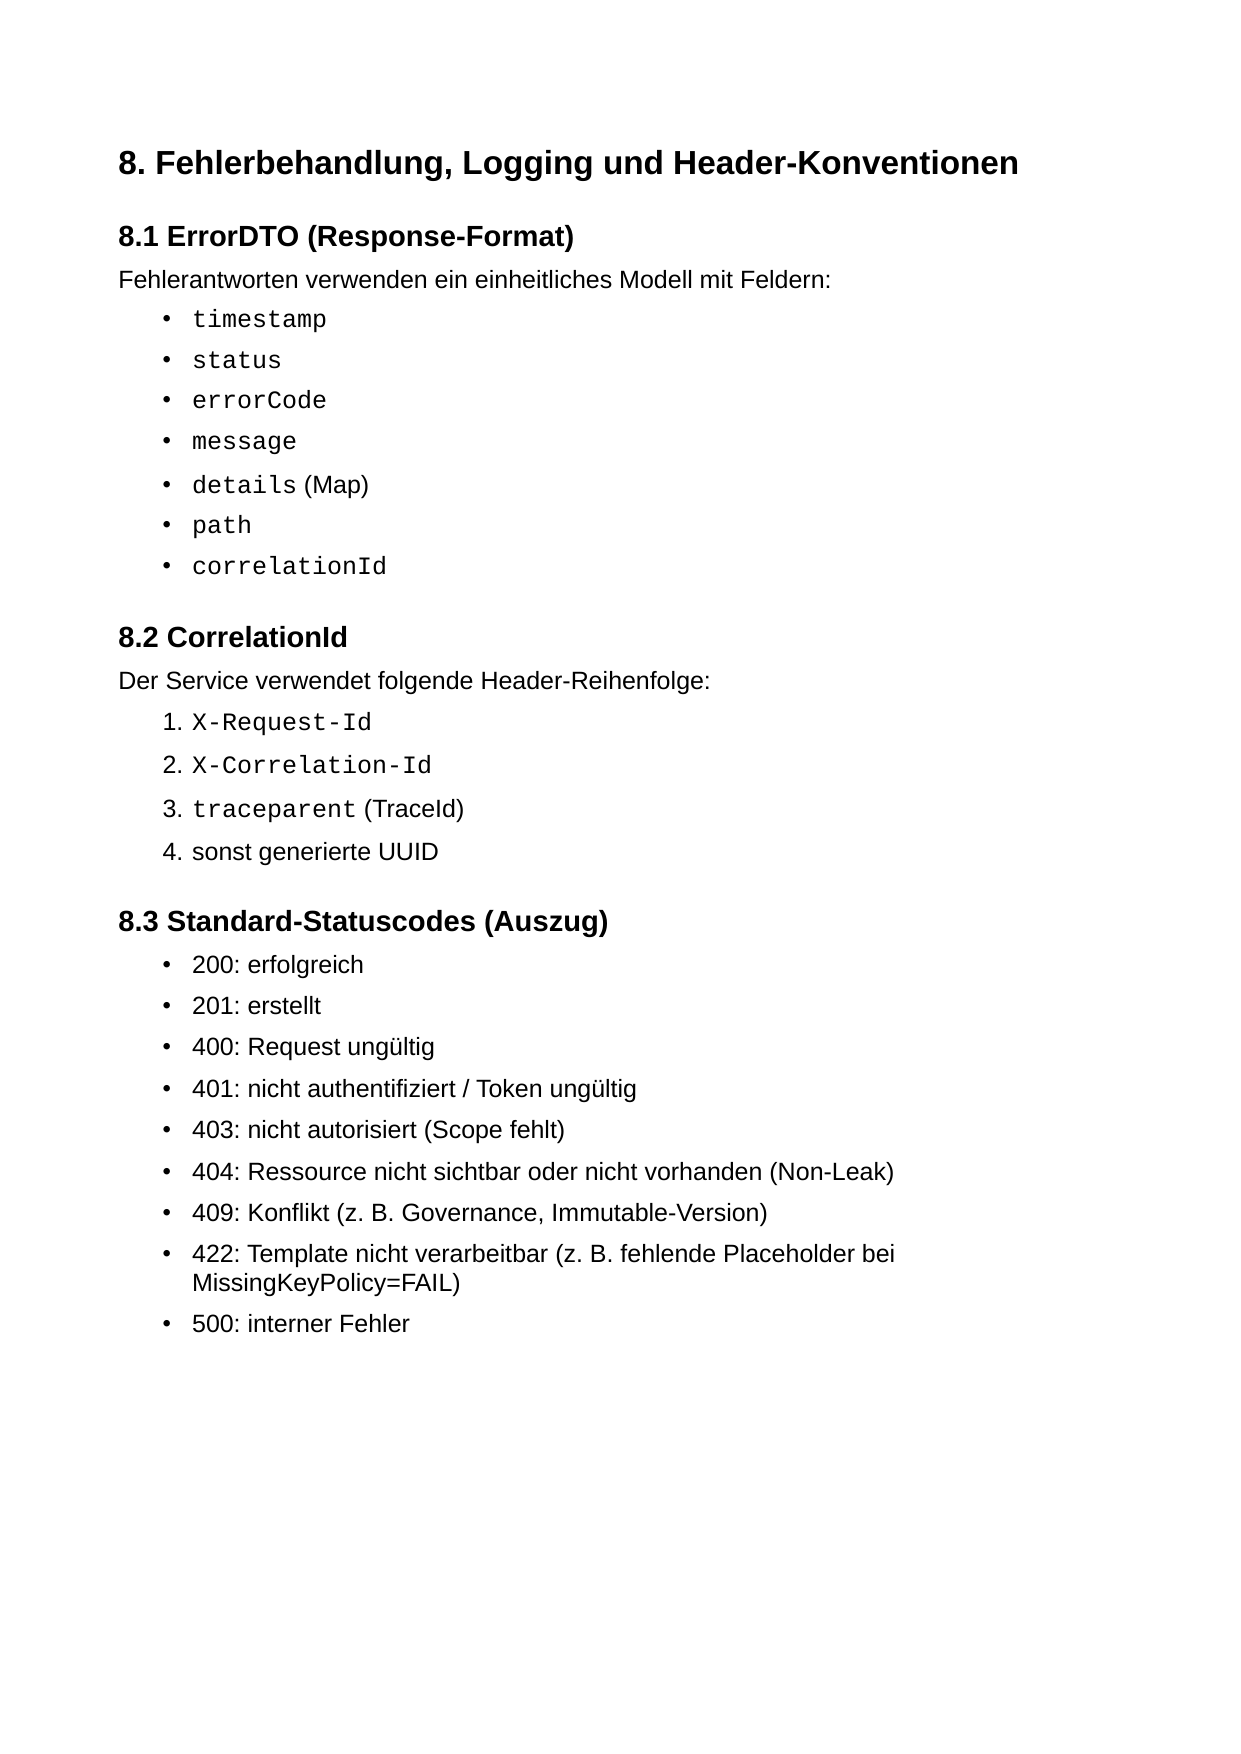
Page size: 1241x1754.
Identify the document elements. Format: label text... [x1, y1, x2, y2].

list status [162, 347, 1122, 376]
list 409: Konflikt (z. B. Governance, Immutable-Version) [162, 1198, 1122, 1227]
list 500: interner Fehler [162, 1309, 1122, 1338]
subtitle 8. Fehlerbehandlung, Logging und Header-Konventionen [118, 143, 1122, 182]
list errorCode [162, 388, 1122, 416]
list X-Correlation-Id [162, 751, 1122, 781]
text Der Service verwendet folgende Header-Reihenfolge: [118, 666, 1122, 694]
list message [162, 429, 1122, 457]
list traceparent (TraceId) [162, 794, 1122, 825]
subtitle 8.1 ErrorDTO (Response-Format) [118, 219, 1122, 253]
text Fehlerantworten verwenden ein einheitliches Modell mit Feldern: [118, 265, 1122, 294]
list timestamp [162, 306, 1122, 335]
list path [162, 513, 1122, 541]
list 400: Request ungültig [162, 1032, 1122, 1061]
list 201: erstellt [162, 991, 1122, 1020]
list 422: Template nicht verarbeitbar (z. B. fehlende Placeholder bei MissingKeyPolicy=FAIL) [162, 1239, 1122, 1297]
subtitle 8.2 CorrelationId [118, 620, 1122, 653]
list X-Request-Id [162, 707, 1122, 738]
list correlationId [162, 554, 1122, 582]
list sonst generierte UUID [162, 837, 1122, 866]
list 403: nicht autorisiert (Scope fehlt) [162, 1115, 1122, 1144]
subtitle 8.3 Standard-Statuscodes (Auszug) [118, 904, 1122, 937]
list 401: nicht authentifiziert / Token ungültig [162, 1074, 1122, 1103]
list 200: erfolgreich [162, 950, 1122, 978]
list 404: Ressource nicht sichtbar oder nicht vorhanden (Non-Leak) [162, 1156, 1122, 1185]
list details (Map) [162, 470, 1122, 501]
